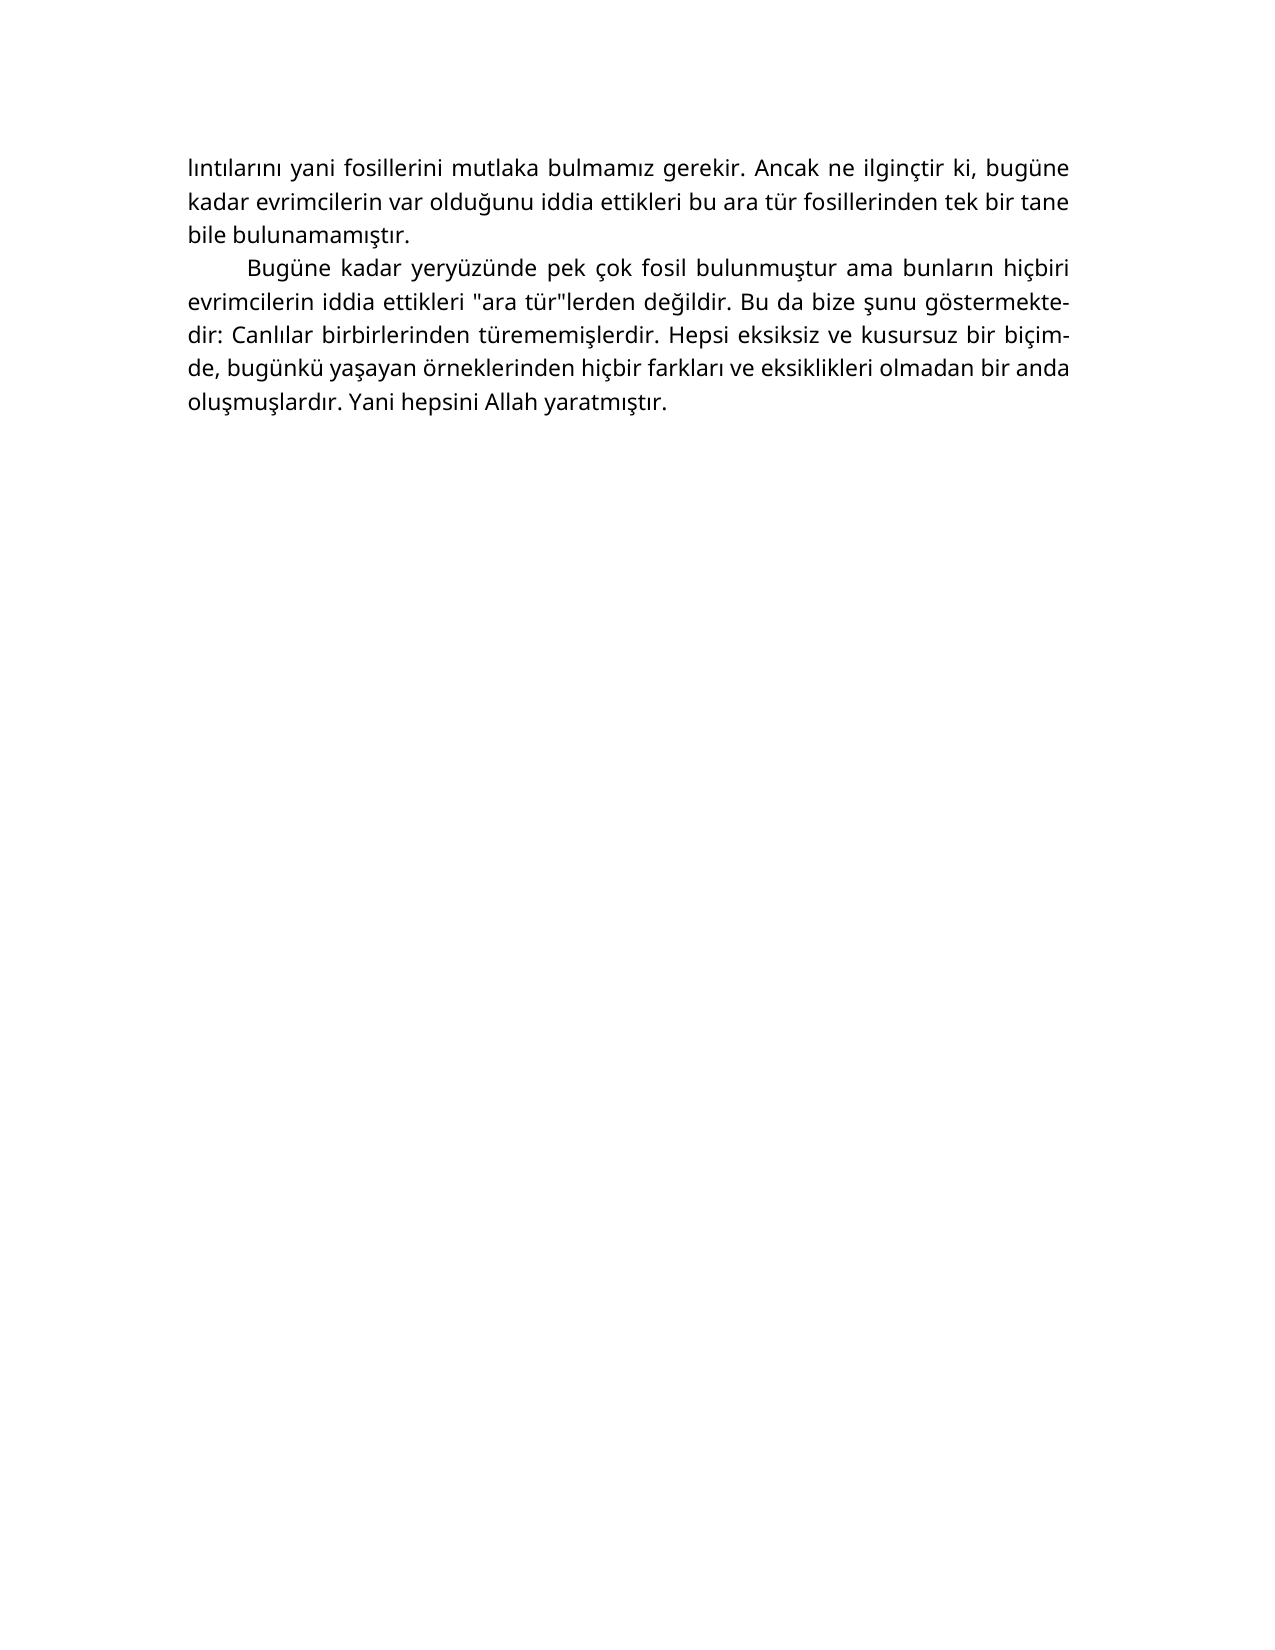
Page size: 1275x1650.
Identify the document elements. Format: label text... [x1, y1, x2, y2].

text Bu­gü­ne ka­dar yer­yü­zün­de pek çok fo­sil bu­lun­muş­tur ama bun­la­rın hiç­bi­ri ev­rim­ci­le­rin id­di­a et­tik­le­ri "ara tür"ler­den de­ğil­dir. Bu da bi­ze şu­nu gös­ter­mek­te­dir: Can­lı­lar bir­bir­le­rin­den tü­re­me­miş­ler­dir. Hep­si ek­sik­siz ve ku­sur­suz bir bi­çim­de, bu­gün­kü ya­şa­yan ör­nek­le­rin­den hiç­bir fark­la­rı ve ek­sik­lik­le­ri ol­ma­dan bir an­da oluş­muş­lar­dır. Ya­ni hep­si­ni Al­lah ya­rat­mış­tır. [187, 250, 1070, 417]
text lın­tı­la­rı­nı ya­ni fo­sil­le­ri­ni mut­la­ka bul­ma­mız ge­re­kir. An­cak ne il­ginç­tir ki, bu­gü­ne ka­dar ev­rim­ci­le­rin var ol­du­ğu­nu id­di­a et­tik­le­ri bu ara tür fo­sil­le­rin­den tek bir tane bile bu­lu­na­ma­mış­tır. [187, 150, 1070, 250]
